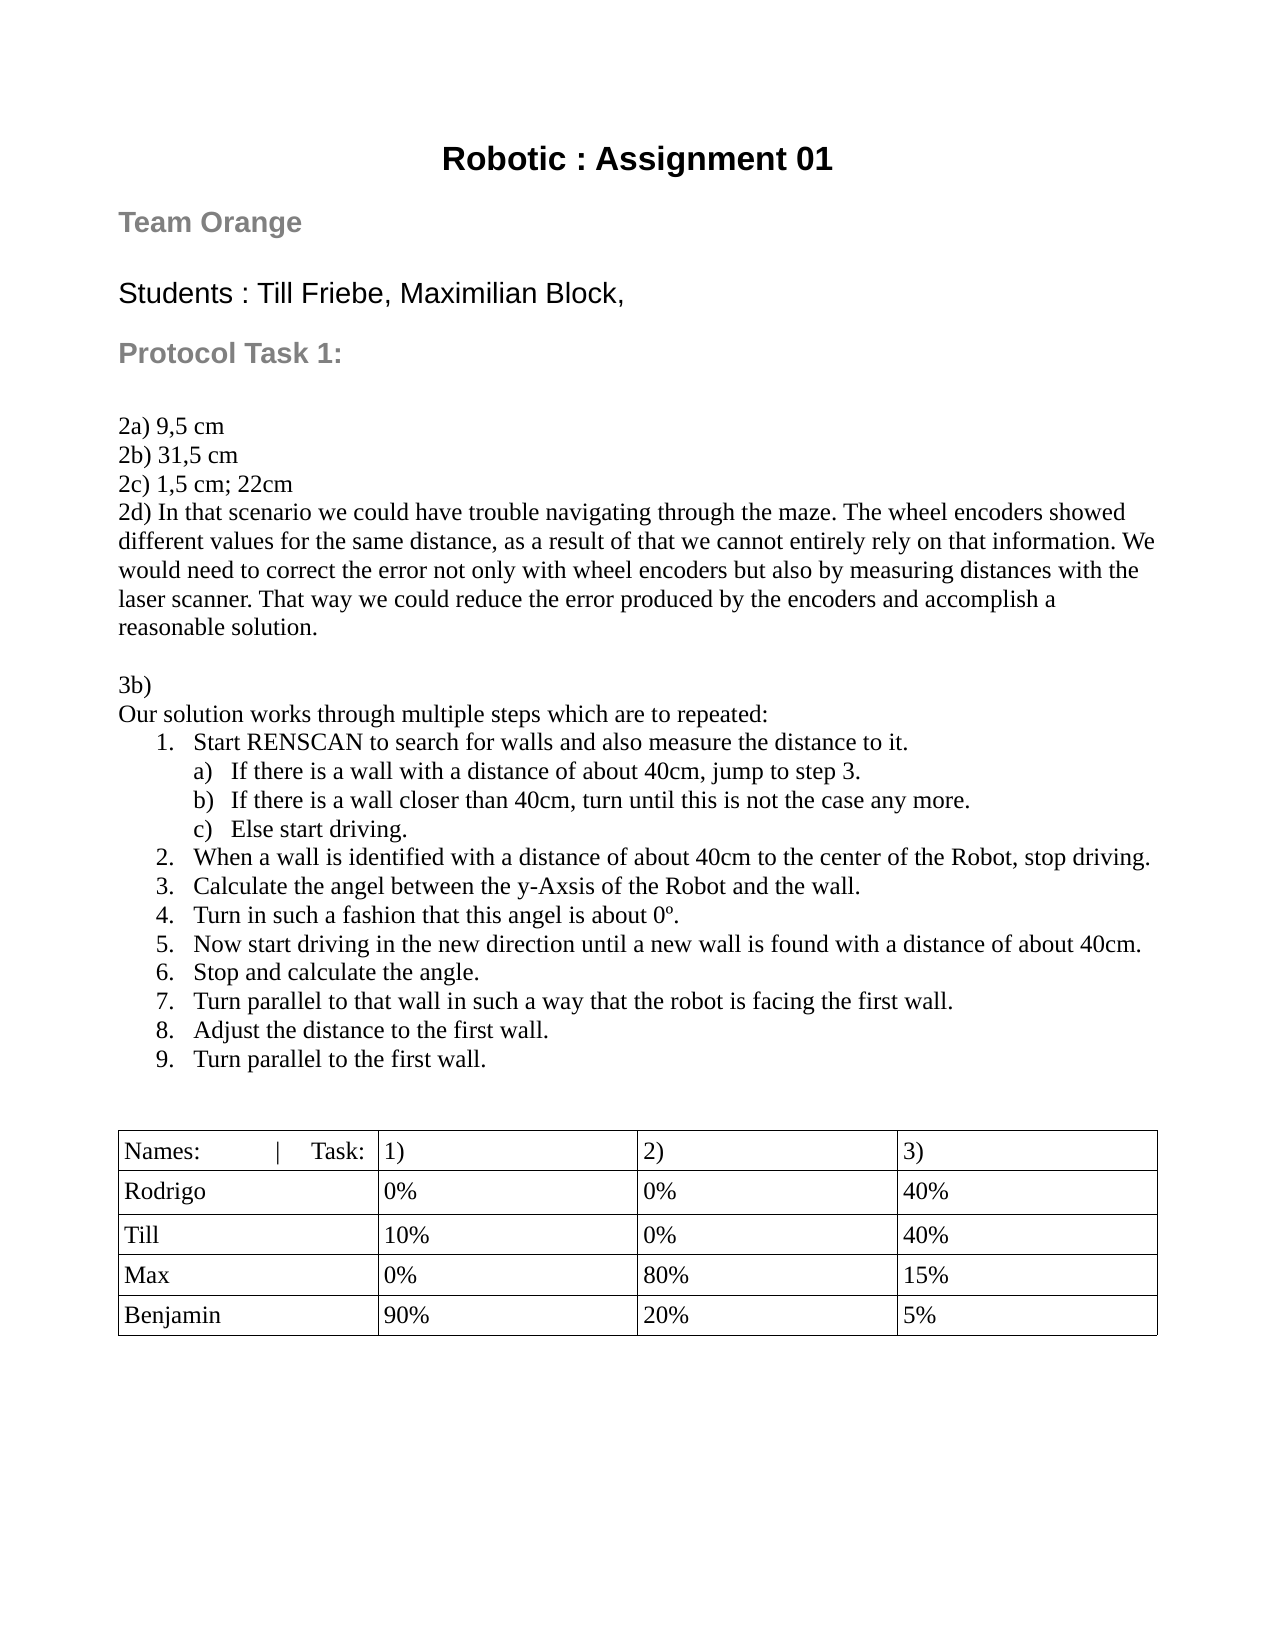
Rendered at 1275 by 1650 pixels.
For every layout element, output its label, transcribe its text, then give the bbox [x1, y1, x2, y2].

text 2d) In that scenario we could have trouble navigating through the maze. The wheel encoders showed different values for the same distance, as a result of that we cannot entirely rely on that information. We would need to correct the error not only with wheel encoders but also by measuring distances with the laser scanner. That way we could reduce the error produced by the encoders and accomplish a reasonable solution. [118, 497, 1157, 641]
text 2a) 9,5 cm [118, 411, 1157, 440]
table_cell 80% [638, 1255, 897, 1295]
subtitle Students : Till Friebe, Maximilian Block, [118, 276, 1157, 309]
table_cell Till [119, 1215, 378, 1254]
list Calculate the angel between the y-Axsis of the Robot and the wall. [156, 871, 1157, 900]
subtitle Protocol Task 1: [118, 336, 1157, 370]
list Now start driving in the new direction until a new wall is found with a distance of about 40cm. [156, 929, 1157, 957]
table_cell 0% [638, 1171, 897, 1214]
table_cell 15% [898, 1255, 1157, 1295]
list Turn parallel to the first wall. [156, 1044, 1157, 1072]
table_cell 0% [379, 1171, 637, 1214]
list When a wall is identified with a distance of about 40cm to the center of the Robot, stop driving. [156, 842, 1157, 871]
table_cell 0% [638, 1215, 897, 1254]
table_header 2) [638, 1131, 897, 1170]
table_cell Rodrigo [119, 1171, 378, 1214]
text 3b) [118, 670, 1157, 699]
list Stop and calculate the angle. [156, 957, 1157, 986]
subtitle Team Orange [118, 205, 1157, 238]
list Adjust the distance to the first wall. [156, 1015, 1157, 1044]
table_cell 0% [379, 1255, 637, 1295]
table_header Names: | Task: [119, 1131, 378, 1170]
table_cell 40% [898, 1215, 1157, 1254]
table_cell 20% [638, 1296, 897, 1335]
text 2c) 1,5 cm; 22cm [118, 469, 1157, 497]
table_header 1) [379, 1131, 637, 1170]
table_header 3) [898, 1131, 1157, 1170]
list Turn parallel to that wall in such a way that the robot is facing the first wall. [156, 986, 1157, 1015]
table_cell 40% [898, 1171, 1157, 1214]
text 2b) 31,5 cm [118, 440, 1157, 469]
table_cell Benjamin [119, 1296, 378, 1335]
list Else start driving. [193, 814, 1157, 842]
list Start RENSCAN to search for walls and also measure the distance to it. [156, 727, 1157, 756]
table_cell 10% [379, 1215, 637, 1254]
table_cell 5% [898, 1296, 1157, 1335]
table_cell 90% [379, 1296, 637, 1335]
subtitle Robotic : Assignment 01 [118, 139, 1157, 178]
text Our solution works through multiple steps which are to repeated: [118, 699, 1157, 727]
list If there is a wall with a distance of about 40cm, jump to step 3. [193, 756, 1157, 785]
list Turn in such a fashion that this angel is about 0º. [156, 900, 1157, 929]
list If there is a wall closer than 40cm, turn until this is not the case any more. [193, 785, 1157, 814]
table_cell Max [119, 1255, 378, 1295]
